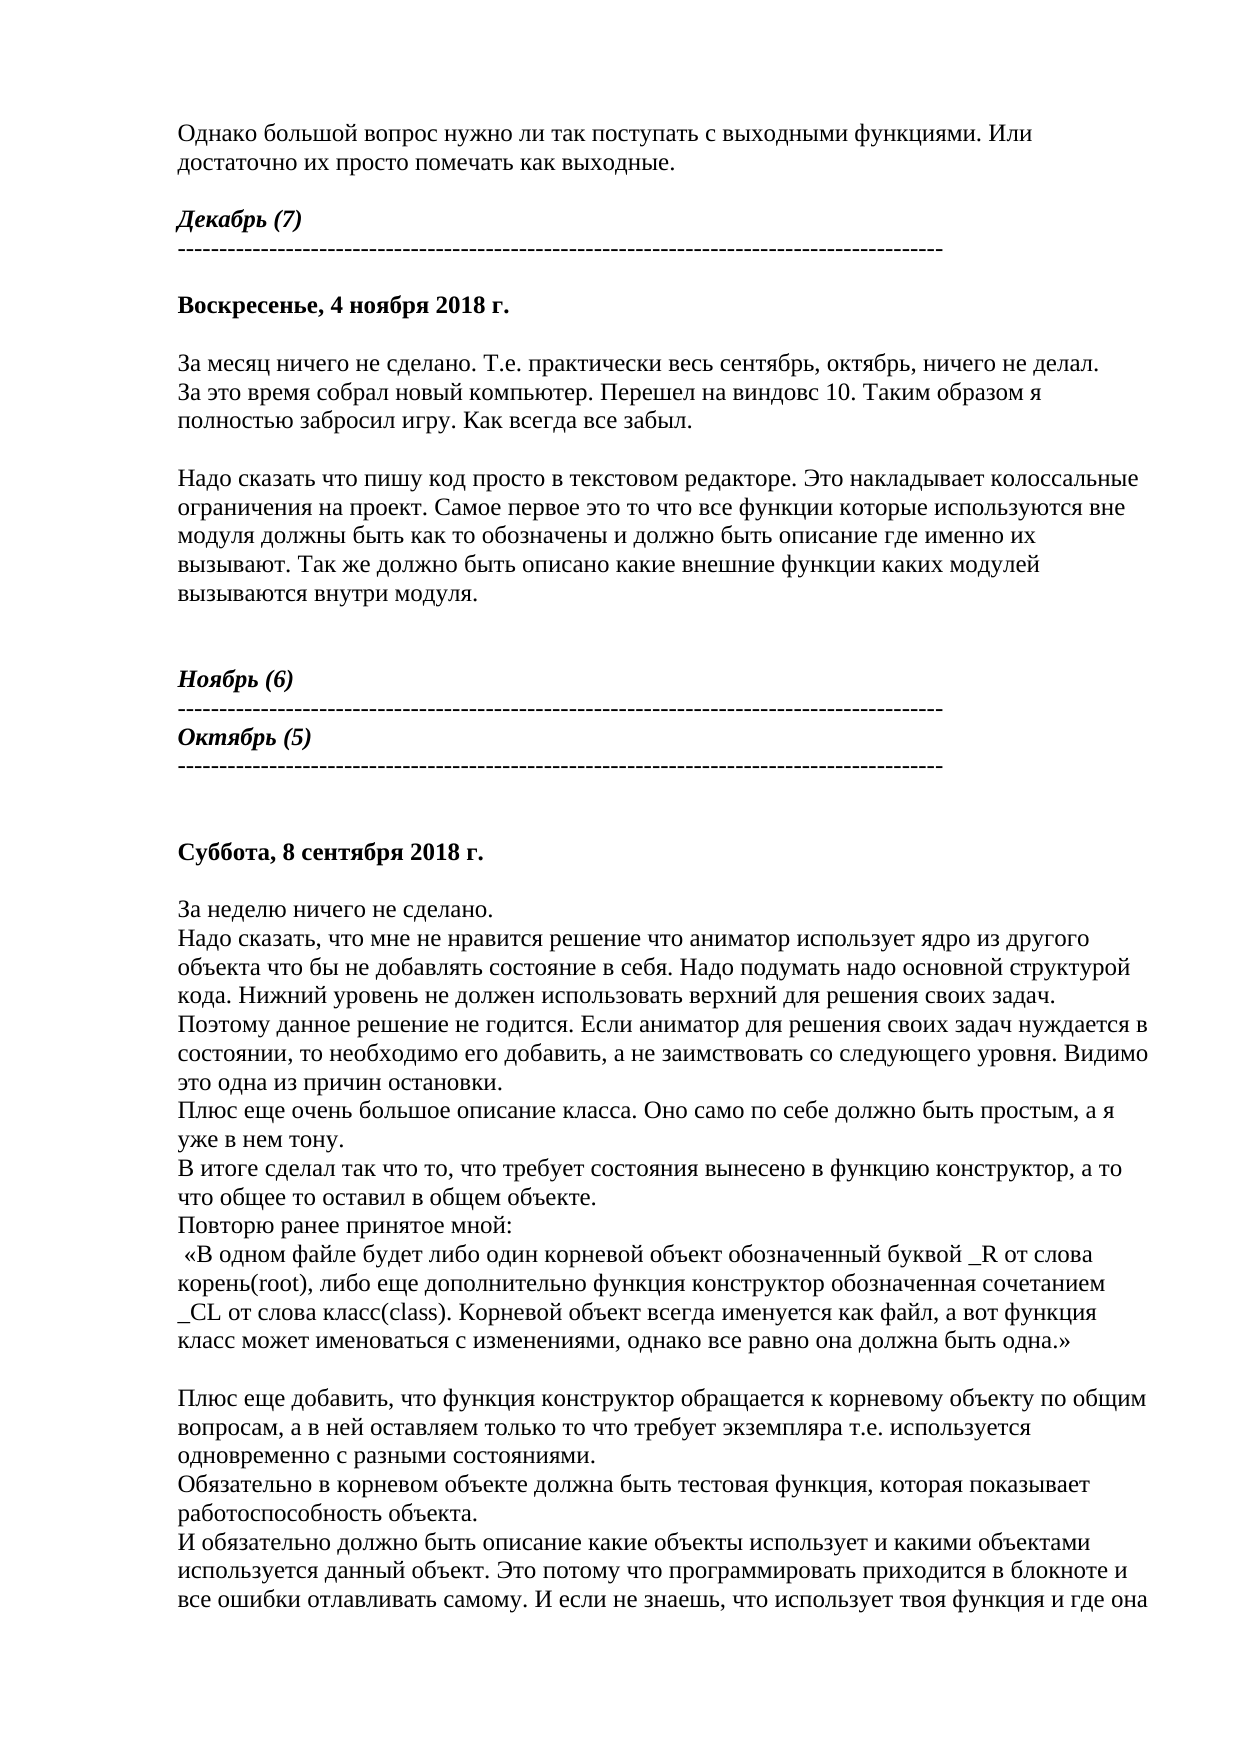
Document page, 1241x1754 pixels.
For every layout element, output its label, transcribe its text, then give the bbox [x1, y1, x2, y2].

text Плюс еще добавить, что функция конструктор обращается к корневому объекту по общим вопросам, а в ней оставляем только то что требует экземпляра т.е. используется одновременно с разными состояниями. [177, 1383, 1152, 1469]
text Надо сказать что пишу код просто в текстовом редакторе. Это накладывает колоссальные ограничения на проект. Самое первое это то что все функции которые используются вне модуля должны быть как то обозначены и должно быть описание где именно их вызывают. Так же должно быть описано какие внешние функции каких модулей вызываются внутри модуля. [177, 463, 1152, 607]
text Плюс еще очень большое описание класса. Оно само по себе должно быть простым, а я уже в нем тону. [177, 1096, 1152, 1153]
text Повторю ранее принятое мной: [177, 1211, 1152, 1239]
text -------------------------------------------------------------------------------------------- [177, 751, 1152, 779]
text Обязательно в корневом объекте должна быть тестовая функция, которая показывает работоспособность объекта. [177, 1469, 1152, 1527]
text За месяц ничего не сделано. Т.е. практически весь сентябрь, октябрь, ничего не делал. [177, 348, 1152, 377]
text -------------------------------------------------------------------------------------------- [177, 693, 1152, 722]
text Надо сказать, что мне не нравится решение что аниматор использует ядро из другого объекта что бы не добавлять состояние в себя. Надо подумать надо основной структурой кода. Нижний уровень не должен использовать верхний для решения своих задач. Поэтому данное решение не годится. Если аниматор для решения своих задач нуждается в состоянии, то необходимо его добавить, а не заимствовать со следующего уровня. Видимо это одна из причин остановки. [177, 923, 1152, 1096]
text За неделю ничего не сделано. [177, 894, 1152, 923]
text Декабрь (7) [177, 204, 1152, 233]
text «В одном файле будет либо один корневой объект обозначенный буквой _R от слова корень(root), либо еще дополнительно функция конструктор обозначенная сочетанием _CL от слова класс(class). Корневой объект всегда именуется как файл, а вот функция класс может именоваться с изменениями, однако все равно она должна быть одна.» [177, 1239, 1152, 1354]
text -------------------------------------------------------------------------------------------- [177, 233, 1152, 262]
text Воскресенье, 4 ноября 2018 г. [177, 291, 1152, 319]
text Ноябрь (6) [177, 664, 1152, 693]
text За это время собрал новый компьютер. Перешел на виндовс 10. Таким образом я полностью забросил игру. Как всегда все забыл. [177, 377, 1152, 434]
text И обязательно должно быть описание какие объекты использует и какими объектами используется данный объект. Это потому что программировать приходится в блокноте и все ошибки отлавливать самому. И если не знаешь, что использует твоя функция и где она [177, 1527, 1152, 1613]
text В итоге сделал так что то, что требует состояния вынесено в функцию конструктор, а то что общее то оставил в общем объекте. [177, 1153, 1152, 1211]
text Суббота, 8 сентября 2018 г. [177, 837, 1152, 866]
text Октябрь (5) [177, 722, 1152, 751]
text Однако большой вопрос нужно ли так поступать с выходными функциями. Или достаточно их просто помечать как выходные. [177, 118, 1152, 176]
